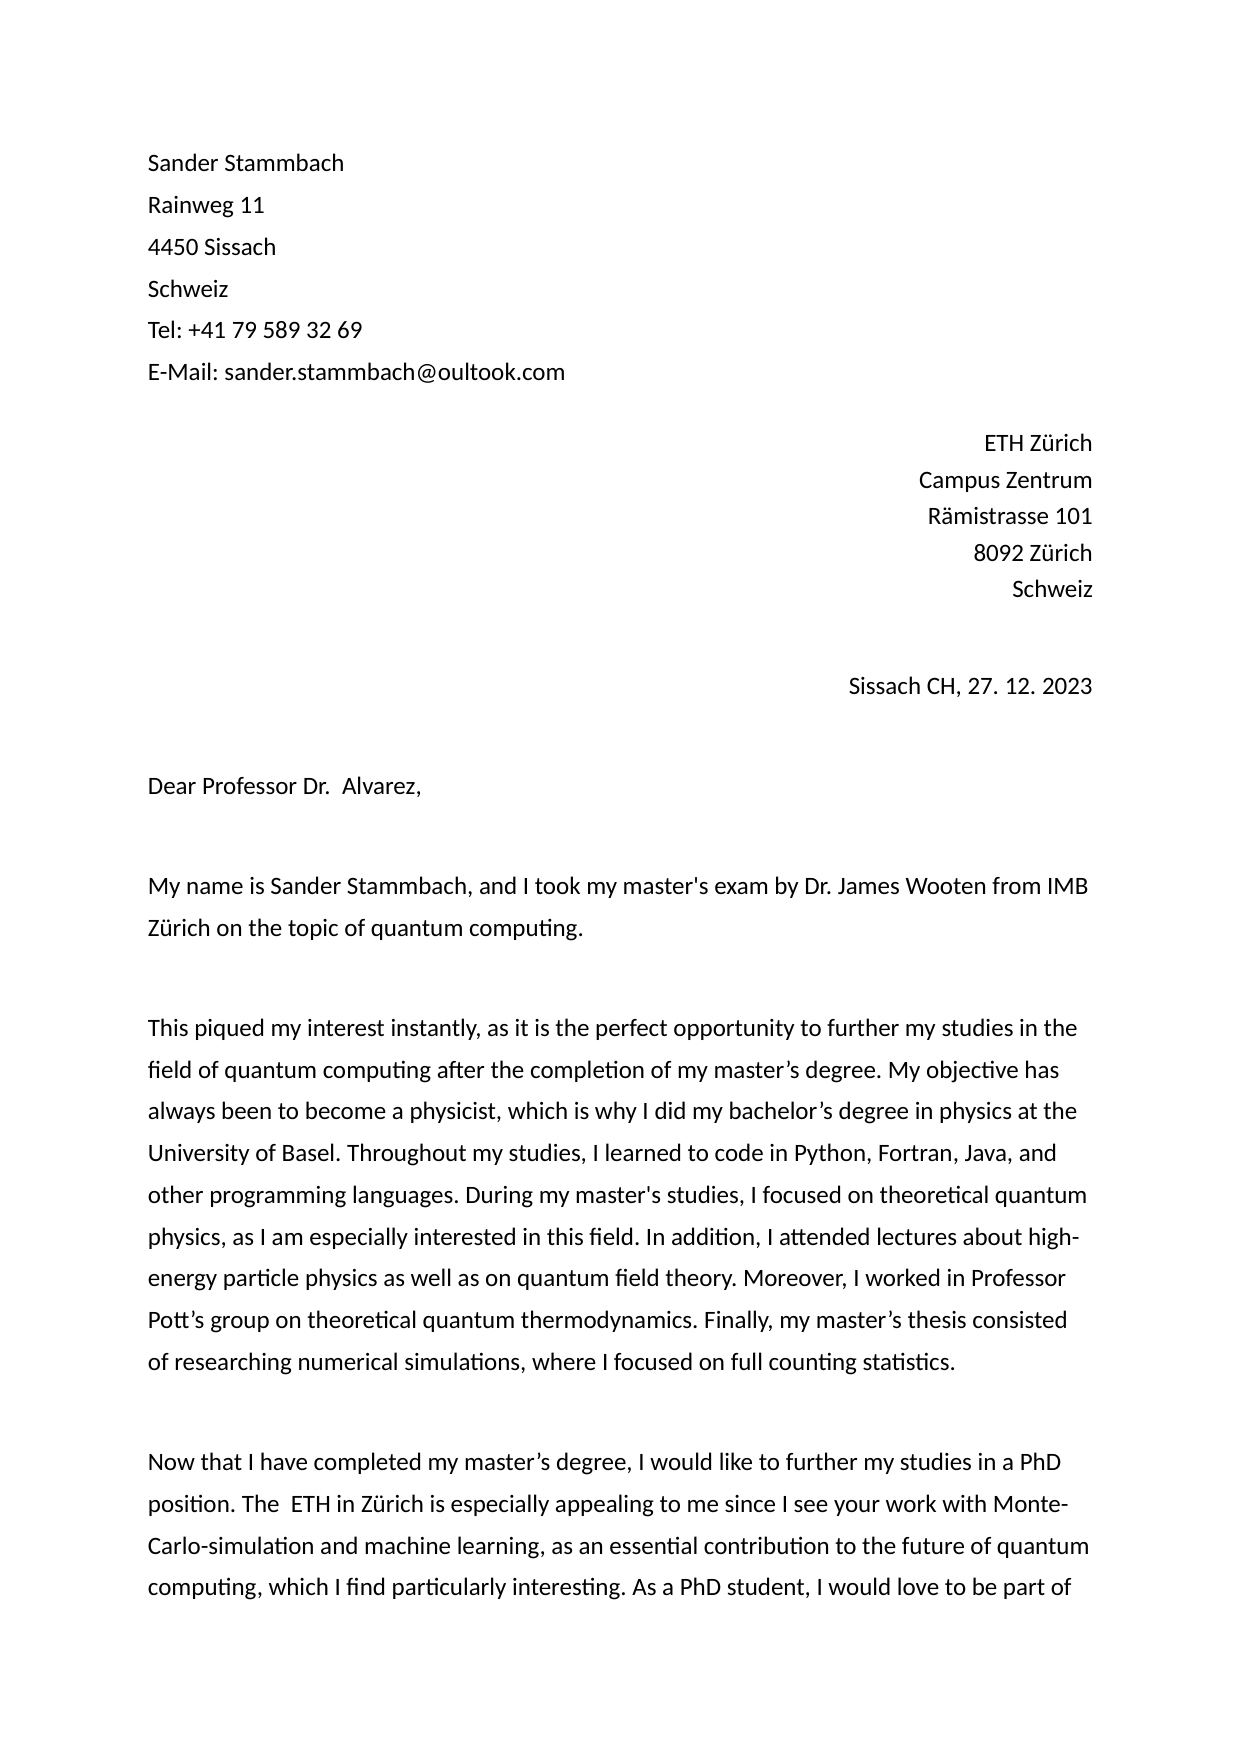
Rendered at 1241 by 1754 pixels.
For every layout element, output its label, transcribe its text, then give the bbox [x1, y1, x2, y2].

text Sissach CH, 27. 12. 2023 [664, 670, 1093, 700]
text This piqued my interest instantly, as it is the perfect opportunity to further my studies in the field of quantum computing after the completion of my master’s degree. My objective has always been to become a physicist, which is why I did my bachelor’s degree in physics at the University of Basel. Throughout my studies, I learned to code in Python, Fortran, Java, and other programming languages. During my master's studies, I focused on theoretical quantum physics, as I am especially interested in this field. In addition, I attended lectures about high-energy particle physics as well as on quantum field theory. Moreover, I worked in Professor Pott’s group on theoretical quantum thermodynamics. Finally, my master’s thesis consisted of researching numerical simulations, where I focused on full counting statistics. [148, 1012, 1093, 1377]
text 4450 Sissach [148, 231, 1093, 262]
text Schweiz Tel: +41 79 589 32 69 [148, 273, 1093, 345]
text Now that I have completed my master’s degree, I would like to further my studies in a PhD position. The ETH in Zürich is especially appealing to me since I see your work with Monte-Carlo-simulation and machine learning, as an essential contribution to the future of quantum computing, which I find particularly interesting. As a PhD student, I would love to be part of [148, 1446, 1093, 1602]
text Sander Stammbach Rainweg 11 [148, 148, 1093, 220]
text ETH Zürich Campus Zentrum Rämistrasse 101 8092 Zürich Schweiz [664, 427, 1093, 604]
text Dear Professor Dr. Alvarez, [148, 770, 1093, 801]
text My name is Sander Stammbach, and I took my master's exam by Dr. James Wooten from IMB Zürich on the topic of quantum computing. [148, 870, 1093, 942]
text E-Mail: sander.stammbach@oultook.com [148, 356, 1093, 387]
